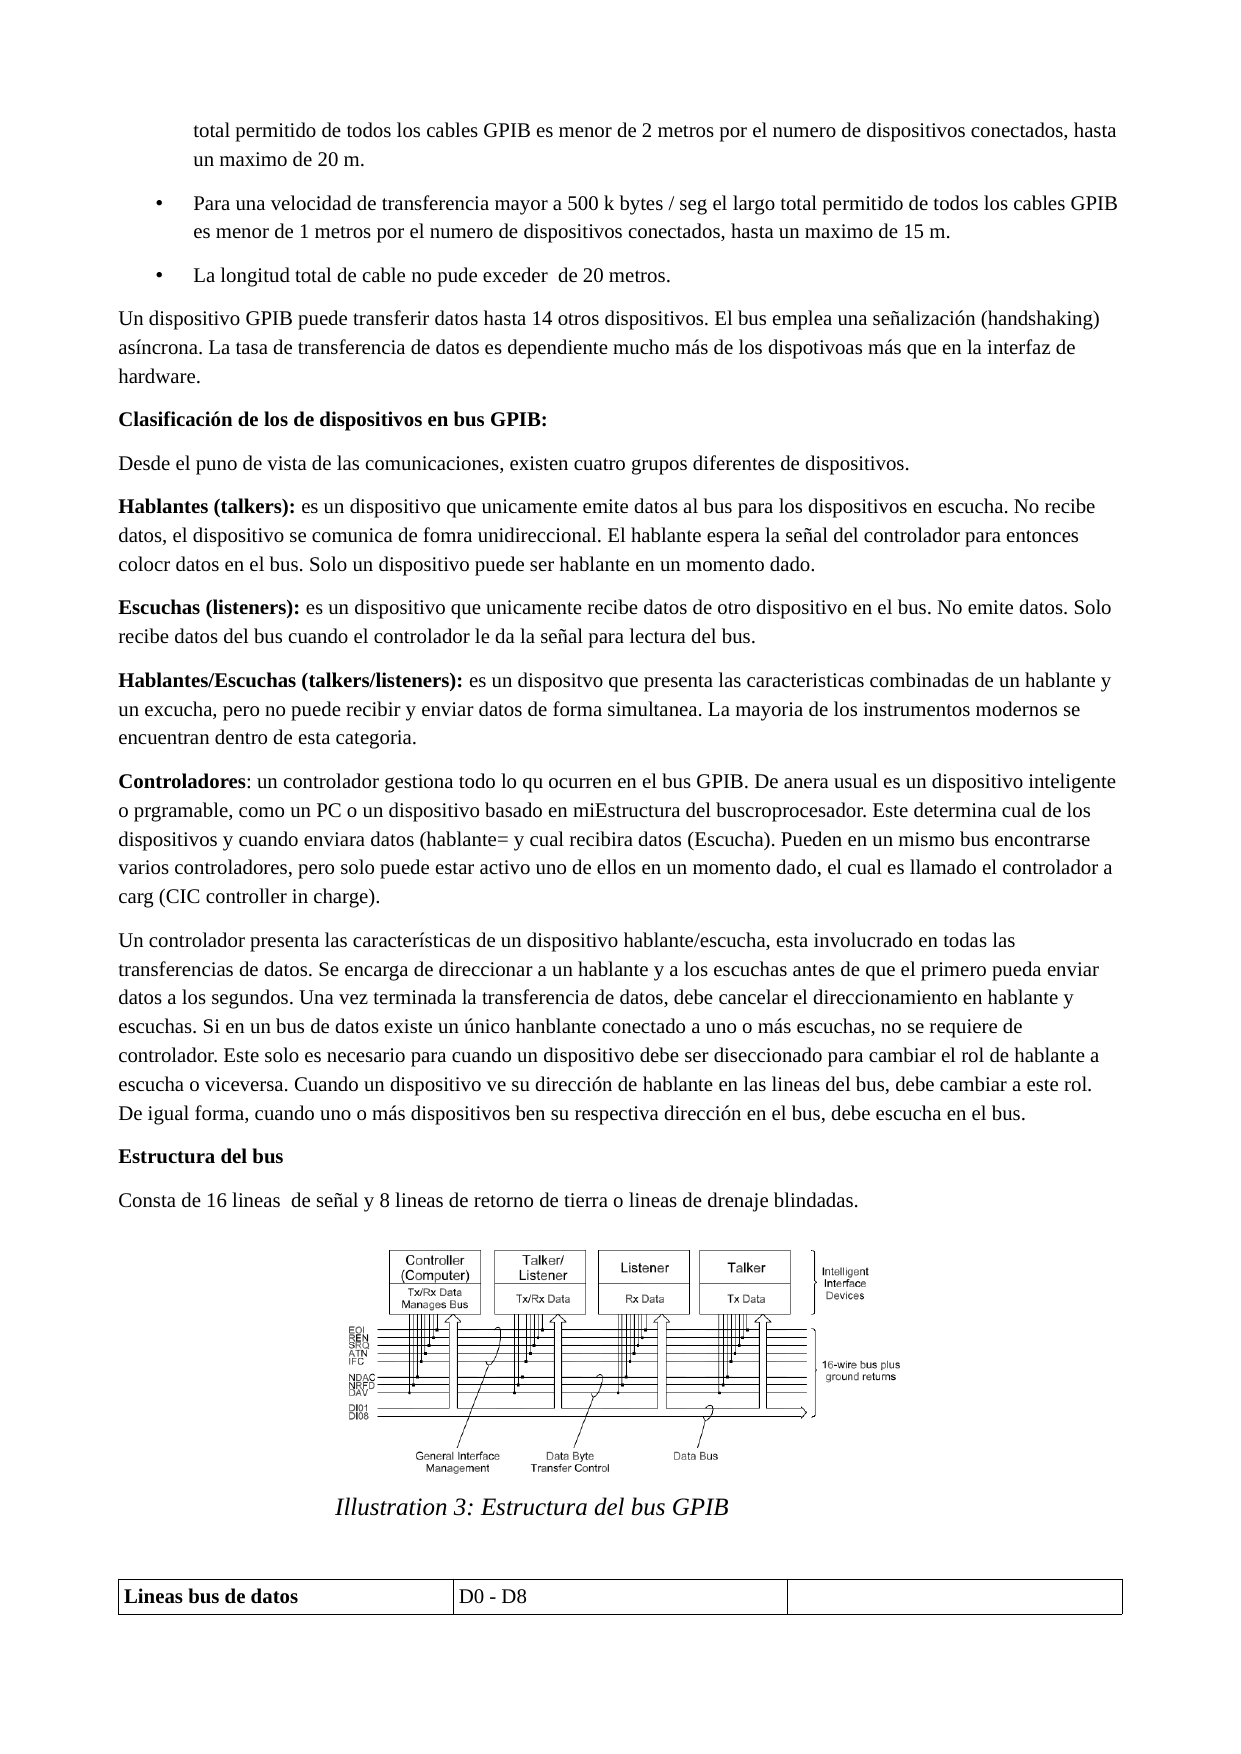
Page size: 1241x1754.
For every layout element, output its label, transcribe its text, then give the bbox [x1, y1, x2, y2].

picture [335, 1243, 906, 1487]
text Consta de 16 lineas de señal y 8 lineas de retorno de tierra o lineas de drenaje blindadas. [118, 1188, 1122, 1212]
text Un controlador presenta las características de un dispositivo hablante/escucha, esta involucrado en todas las transferencias de datos. Se encarga de direccionar a un hablante y a los escuchas antes de que el primero pueda enviar datos a los segundos. Una vez terminada la transferencia de datos, debe cancelar el direccionamiento en hablante y escuchas. Si en un bus de datos existe un único hanblante conectado a uno o más escuchas, no se requiere de controlador. Este solo es necesario para cuando un dispositivo debe ser diseccionado para cambiar el rol de hablante a escucha o viceversa. Cuando un dispositivo ve su dirección de hablante en las lineas del bus, debe cambiar a este rol. De igual forma, cuando uno o más dispositivos ben su respectiva dirección en el bus, debe escucha en el bus. [118, 928, 1122, 1125]
text Hablantes (talkers): es un dispositivo que unicamente emite datos al bus para los dispositivos en escucha. No recibe datos, el dispositivo se comunica de fomra unidireccional. El hablante espera la señal del controlador para entonces colocr datos en el bus. Solo un dispositivo puede ser hablante en un momento dado. [118, 494, 1122, 576]
list total permitido de todos los cables GPIB es menor de 2 metros por el numero de dispositivos conectados, hasta un maximo de 20 m. [156, 118, 1122, 171]
list La longitud total de cable no pude exceder de 20 metros. [156, 263, 1122, 287]
text Illustration 3: Estructura del bus GPIB [335, 1487, 905, 1520]
text Un dispositivo GPIB puede transferir datos hasta 14 otros dispositivos. El bus emplea una señalización (handshaking) asíncrona. La tasa de transferencia de datos es dependiente mucho más de los dispotivoas más que en la interfaz de hardware. [118, 306, 1122, 388]
text Desde el puno de vista de las comunicaciones, existen cuatro grupos diferentes de dispositivos. [118, 451, 1122, 475]
table_header Lineas bus de datos [119, 1580, 453, 1614]
text Clasificación de los de dispositivos en bus GPIB: [118, 407, 1122, 431]
table_header [788, 1580, 1122, 1614]
text Estructura del bus [118, 1144, 1122, 1168]
text Controladores: un controlador gestiona todo lo qu ocurren en el bus GPIB. De anera usual es un dispositivo inteligente o prgramable, como un PC o un dispositivo basado en miEstructura del buscroprocesador. Este determina cual de los dispositivos y cuando enviara datos (hablante= y cual recibira datos (Escucha). Pueden en un mismo bus encontrarse varios controladores, pero solo puede estar activo uno de ellos en un momento dado, el cual es llamado el controlador a carg (CIC controller in charge). [118, 769, 1122, 908]
list Para una velocidad de transferencia mayor a 500 k bytes / seg el largo total permitido de todos los cables GPIB es menor de 1 metros por el numero de dispositivos conectados, hasta un maximo de 15 m. [156, 190, 1122, 243]
text Escuchas (listeners): es un dispositivo que unicamente recibe datos de otro dispositivo en el bus. No emite datos. Solo recibe datos del bus cuando el controlador le da la señal para lectura del bus. [118, 595, 1122, 648]
table_header D0 - D8 [454, 1580, 787, 1614]
text Hablantes/Escuchas (talkers/listeners): es un dispositvo que presenta las caracteristicas combinadas de un hablante y un excucha, pero no puede recibir y enviar datos de forma simultanea. La mayoria de los instrumentos modernos se encuentran dentro de esta categoria. [118, 668, 1122, 749]
